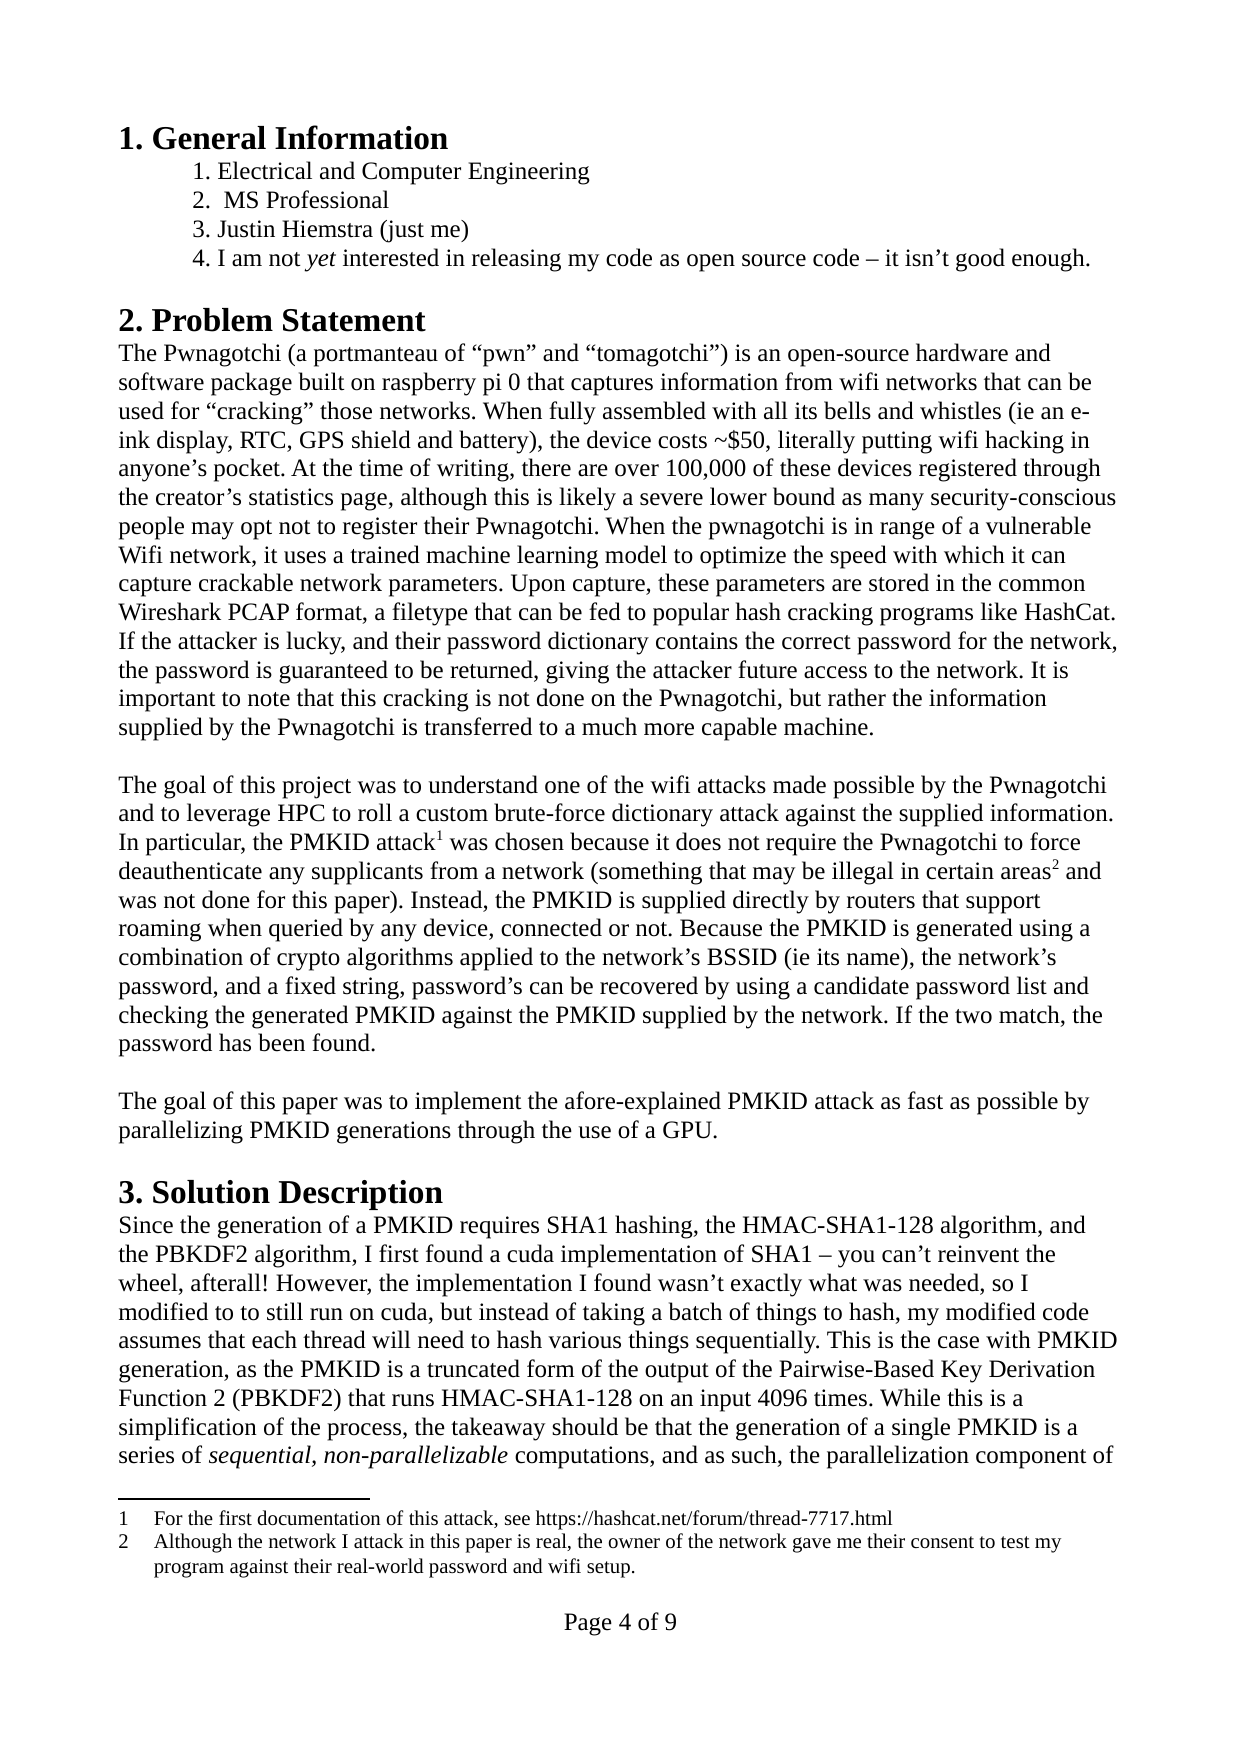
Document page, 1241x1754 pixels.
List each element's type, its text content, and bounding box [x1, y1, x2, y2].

text The Pwnagotchi (a portmanteau of “pwn” and “tomagotchi”) is an open-source hardware and software package built on raspberry pi 0 that captures information from wifi networks that can be used for “cracking” those networks. When fully assembled with all its bells and whistles (ie an e-ink display, RTC, GPS shield and battery), the device costs ~$50, literally putting wifi hacking in anyone’s pocket. At the time of writing, there are over 100,000 of these devices registered through the creator’s statistics page, although this is likely a severe lower bound as many security-conscious people may opt not to register their Pwnagotchi. When the pwnagotchi is in range of a vulnerable Wifi network, it uses a trained machine learning model to optimize the speed with which it can capture crackable network parameters. Upon capture, these parameters are stored in the common Wireshark PCAP format, a filetype that can be fed to popular hash cracking programs like HashCat. If the attacker is lucky, and their password dictionary contains the correct password for the network, the password is guaranteed to be returned, giving the attacker future access to the network. It is important to note that this cracking is not done on the Pwnagotchi, but rather the information supplied by the Pwnagotchi is transferred to a much more capable machine. [118, 338, 1122, 741]
text The goal of this paper was to implement the afore-explained PMKID attack as fast as possible by parallelizing PMKID generations through the use of a GPU. [118, 1086, 1122, 1143]
text Although the network I attack in this paper is real, the owner of the network gave me their consent to test my program against their real-world password and wifi setup. [118, 1529, 1122, 1578]
text 2. Problem Statement [118, 300, 1122, 338]
text 1. Electrical and Computer Engineering [118, 156, 1122, 185]
text 3. Justin Hiemstra (just me) [118, 214, 1122, 243]
text 2. MS Professional [118, 185, 1122, 214]
text 1. General Information [118, 118, 1122, 156]
text 3. Solution Description [118, 1172, 1122, 1211]
text The goal of this project was to understand one of the wifi attacks made possible by the Pwnagotchi and to leverage HPC to roll a custom brute-force dictionary attack against the supplied information. In particular, the PMKID attack was chosen because it does not require the Pwnagotchi to force deauthenticate any supplicants from a network (something that may be illegal in certain areas and was not done for this paper). Instead, the PMKID is supplied directly by routers that support roaming when queried by any device, connected or not. Because the PMKID is generated using a combination of crypto algorithms applied to the network’s BSSID (ie its name), the network’s password, and a fixed string, password’s can be recovered by using a candidate password list and checking the generated PMKID against the PMKID supplied by the network. If the two match, the password has been found. [118, 770, 1122, 1057]
text Since the generation of a PMKID requires SHA1 hashing, the HMAC-SHA1-128 algorithm, and the PBKDF2 algorithm, I first found a cuda implementation of SHA1 – you can’t reinvent the wheel, afterall! However, the implementation I found wasn’t exactly what was needed, so I modified to to still run on cuda, but instead of taking a batch of things to hash, my modified code assumes that each thread will need to hash various things sequentially. This is the case with PMKID generation, as the PMKID is a truncated form of the output of the Pairwise-Based Key Derivation Function 2 (PBKDF2) that runs HMAC-SHA1-128 on an input 4096 times. While this is a simplification of the process, the takeaway should be that the generation of a single PMKID is a series of sequential, non-parallelizable computations, and as such, the parallelization component of [118, 1211, 1122, 1469]
text For the first documentation of this attack, see https://hashcat.net/forum/thread-7717.html [118, 1505, 1122, 1529]
text 4. I am not yet interested in releasing my code as open source code – it isn’t good enough. [118, 243, 1122, 271]
